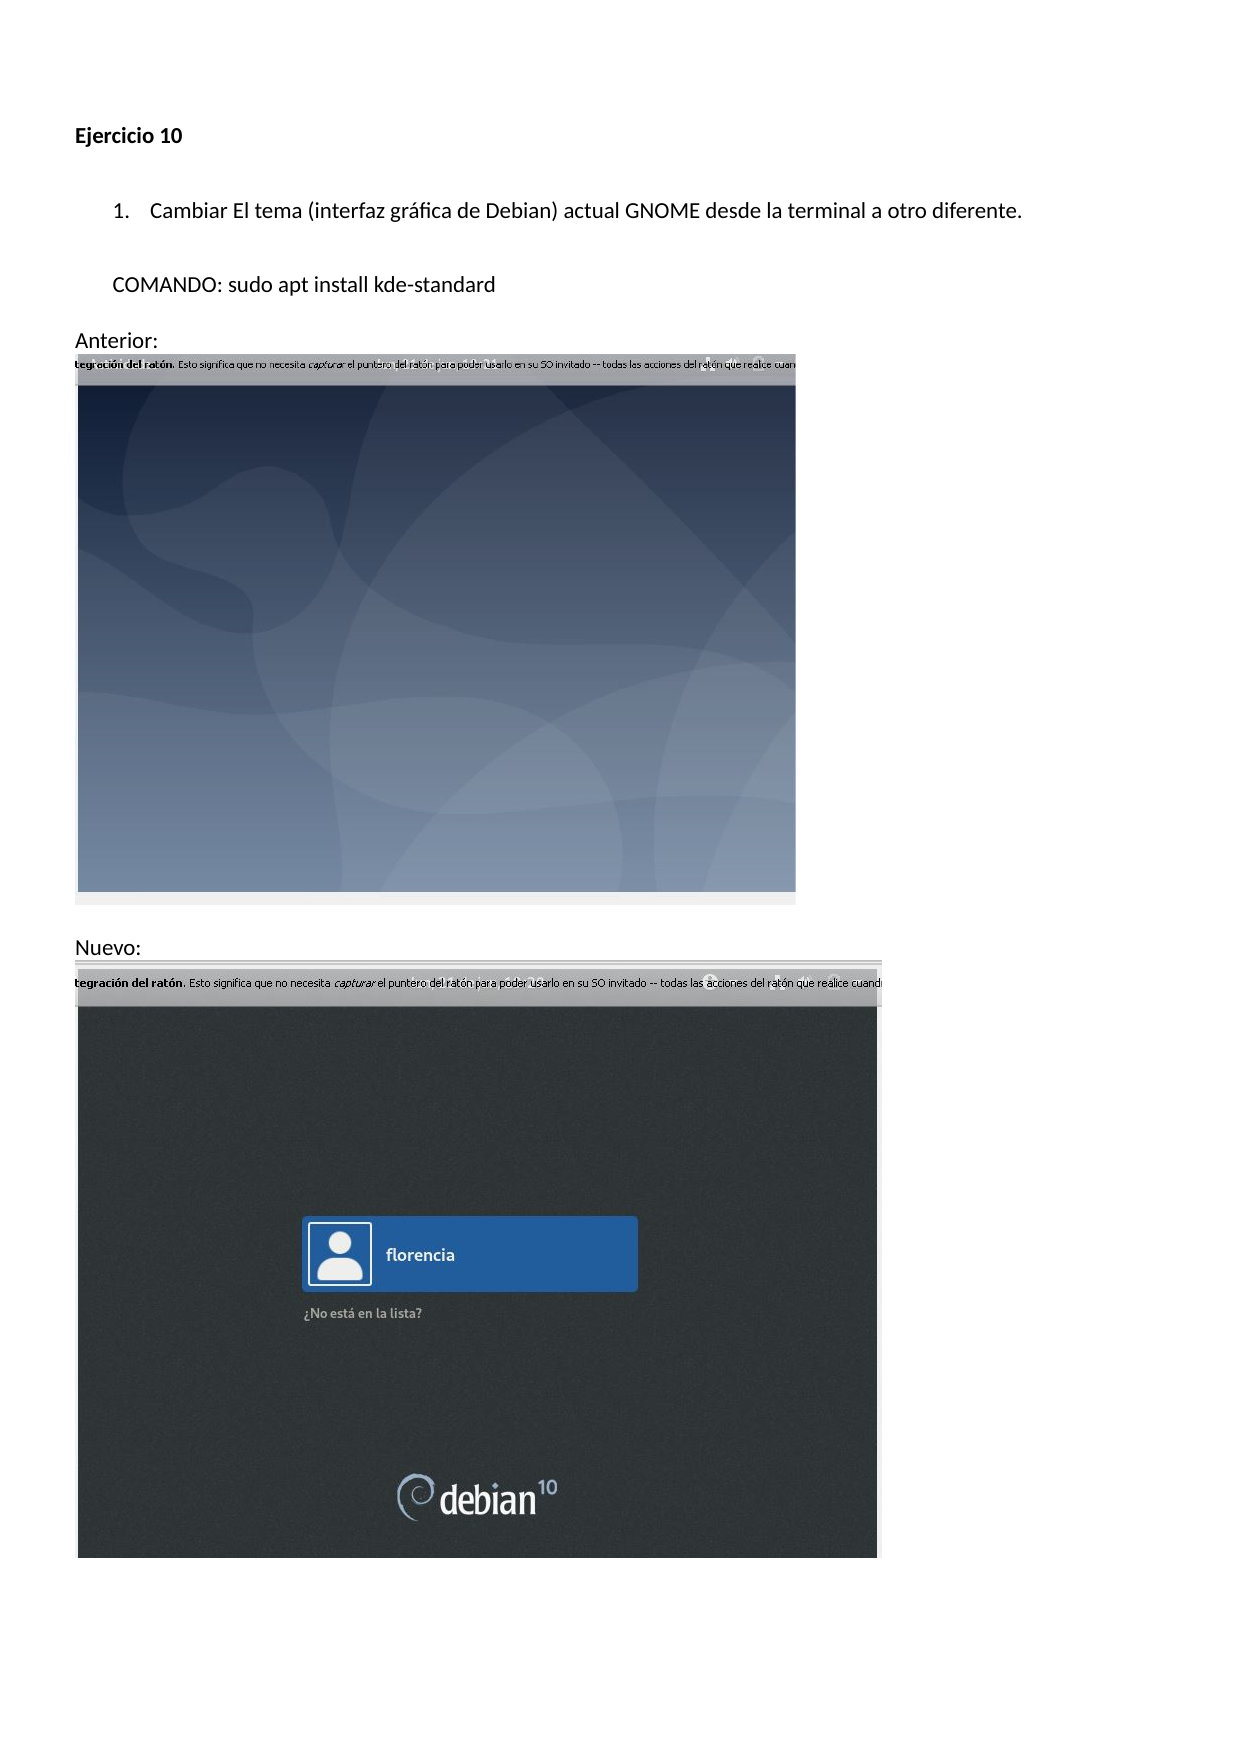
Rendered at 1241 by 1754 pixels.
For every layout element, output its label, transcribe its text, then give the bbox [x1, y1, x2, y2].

list Cambiar El tema (interfaz gráfica de Debian) actual GNOME desde la terminal a otro diferente. [112, 196, 1165, 224]
text Ejercicio 10 [75, 121, 1165, 149]
text Nuevo: [75, 933, 1165, 961]
text COMANDO: sudo apt install kde-standard [112, 270, 1165, 298]
text Anterior: [75, 326, 1165, 354]
